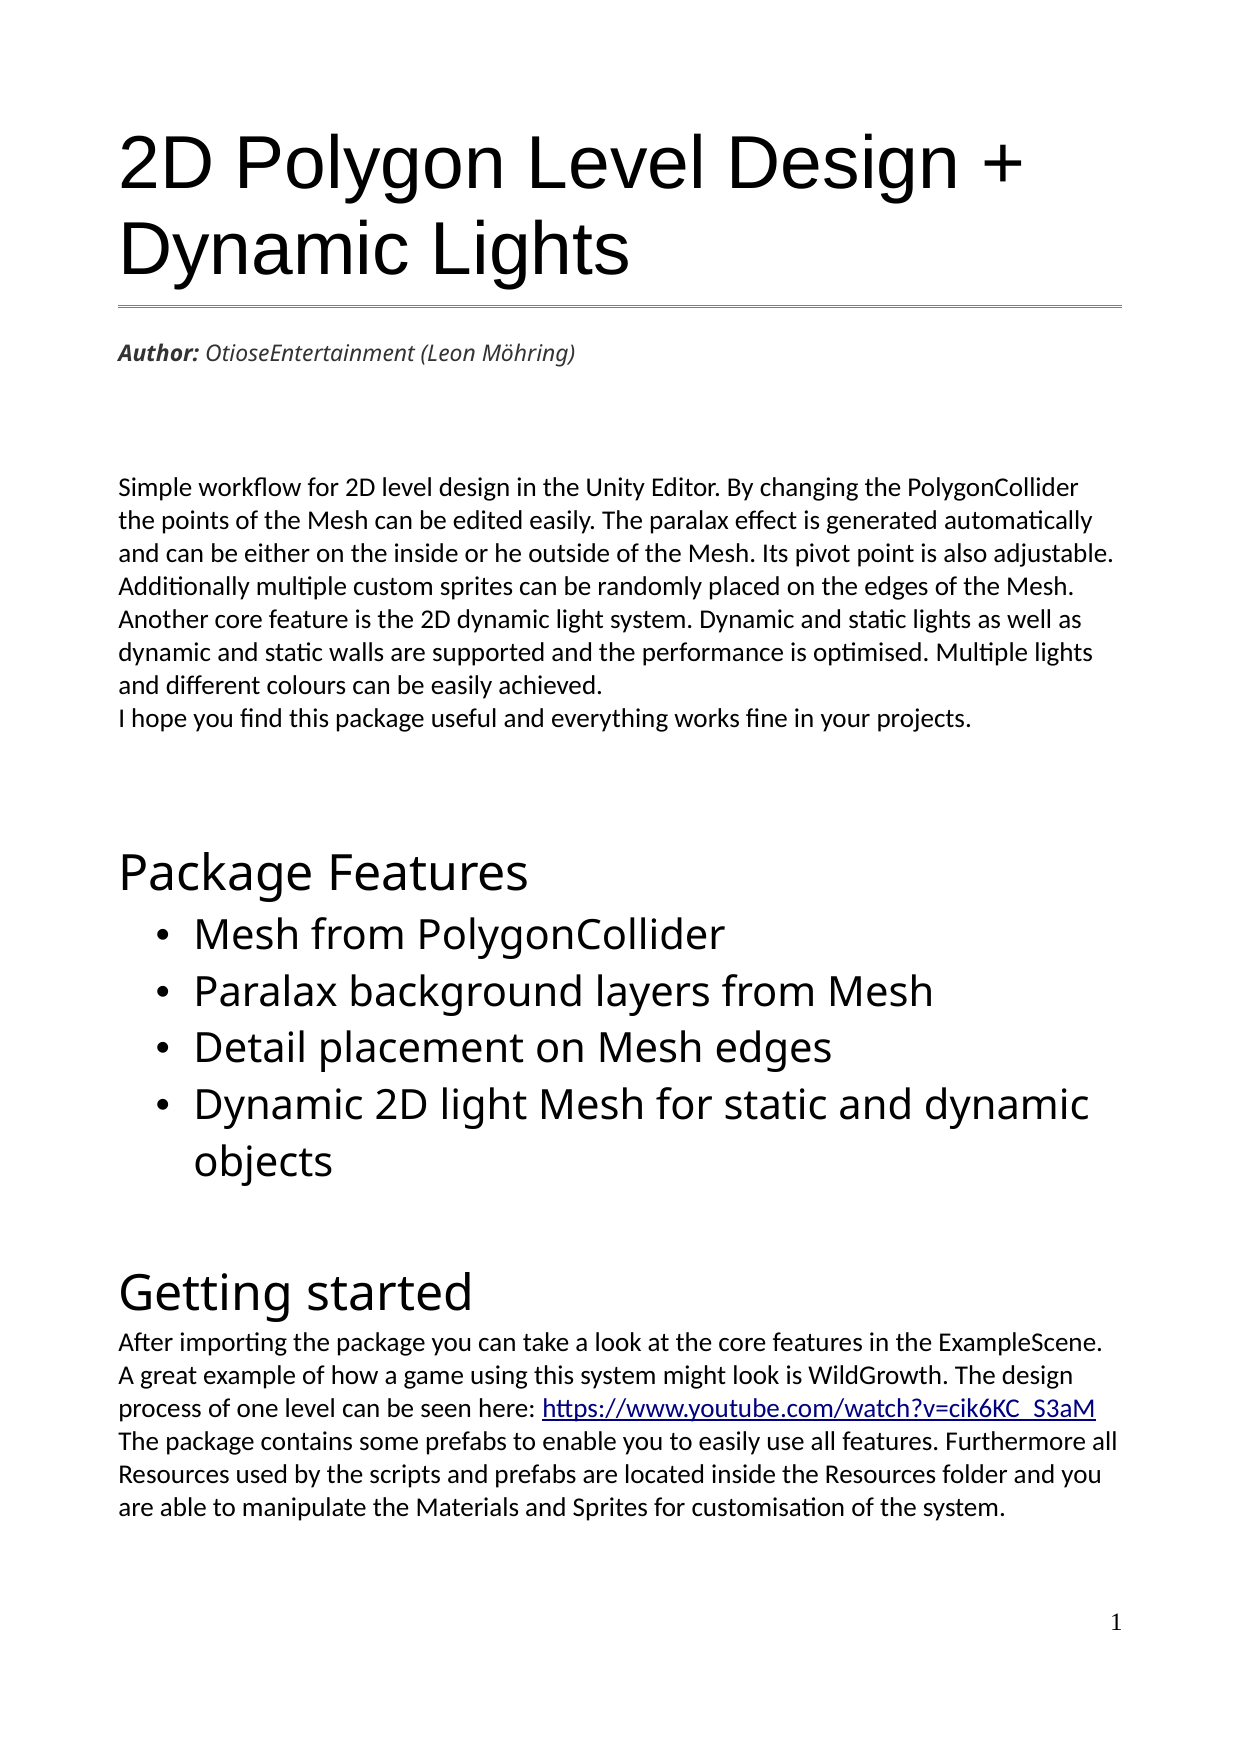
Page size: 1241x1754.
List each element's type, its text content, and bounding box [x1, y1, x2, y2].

text 2D Polygon Level Design + Dynamic Lights [118, 118, 1122, 291]
list Dynamic 2D light Mesh for static and dynamic objects [156, 1075, 1122, 1188]
text Simple workflow for 2D level design in the Unity Editor. By changing the PolygonCollider the points of the Mesh can be edited easily. The paralax effect is generated automatically and can be either on the inside or he outside of the Mesh. Its pivot point is also adjustable. Additionally multiple custom sprites can be randomly placed on the edges of the Mesh. Another core feature is the 2D dynamic light system. Dynamic and static lights as well as dynamic and static walls are supported and the performance is optimised. Multiple lights and different colours can be easily achieved. [118, 470, 1122, 701]
list Paralax background layers from Mesh [156, 961, 1122, 1018]
text Getting started [118, 1257, 1122, 1325]
text Author: OtioseEntertainment (Leon Möhring) [118, 337, 1122, 368]
list Detail placement on Mesh edges [156, 1018, 1122, 1075]
text Package Features [118, 837, 1122, 905]
list Mesh from PolygonCollider [156, 905, 1122, 961]
text The package contains some prefabs to enable you to easily use all features. Furthermore all Resources used by the scripts and prefabs are located inside the Resources folder and you are able to manipulate the Materials and Sprites for customisation of the system. [118, 1424, 1122, 1523]
text I hope you find this package useful and everything works fine in your projects. [118, 701, 1122, 734]
text After importing the package you can take a look at the core features in the ExampleScene. A great example of how a game using this system might look is WildGrowth. The design process of one level can be seen here: https://www.youtube.com/watch?v=cik6KC_S3aM [118, 1325, 1122, 1424]
